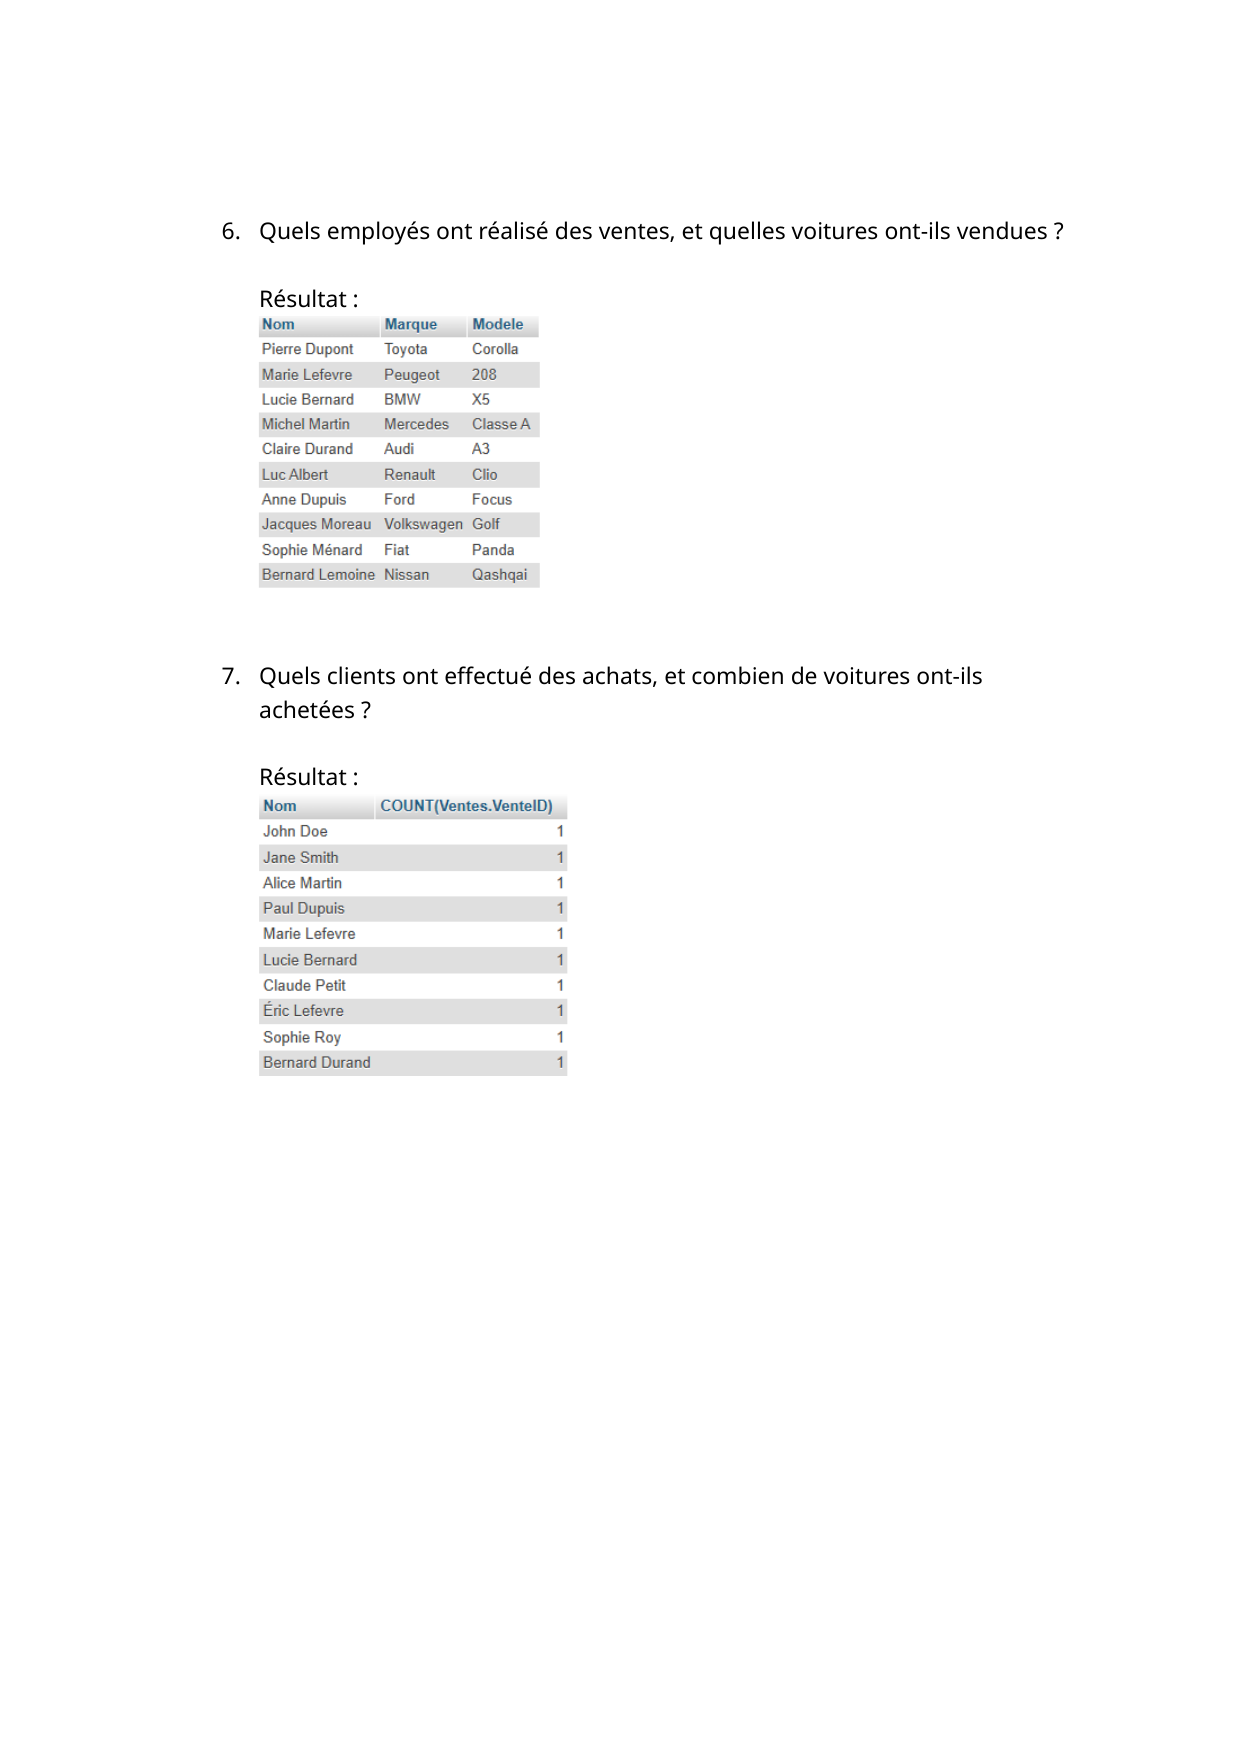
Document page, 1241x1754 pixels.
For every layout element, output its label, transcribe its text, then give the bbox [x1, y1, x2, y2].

list Quels employés ont réalisé des ventes, et quelles voitures ont-ils vendues ? Résultat : [221, 215, 1093, 657]
list Quels clients ont effectué des achats, et combien de voitures ont-ils achetées ? Résultat : [221, 660, 1093, 1110]
list [221, 148, 1093, 213]
picture [258, 316, 540, 590]
picture [258, 794, 568, 1076]
